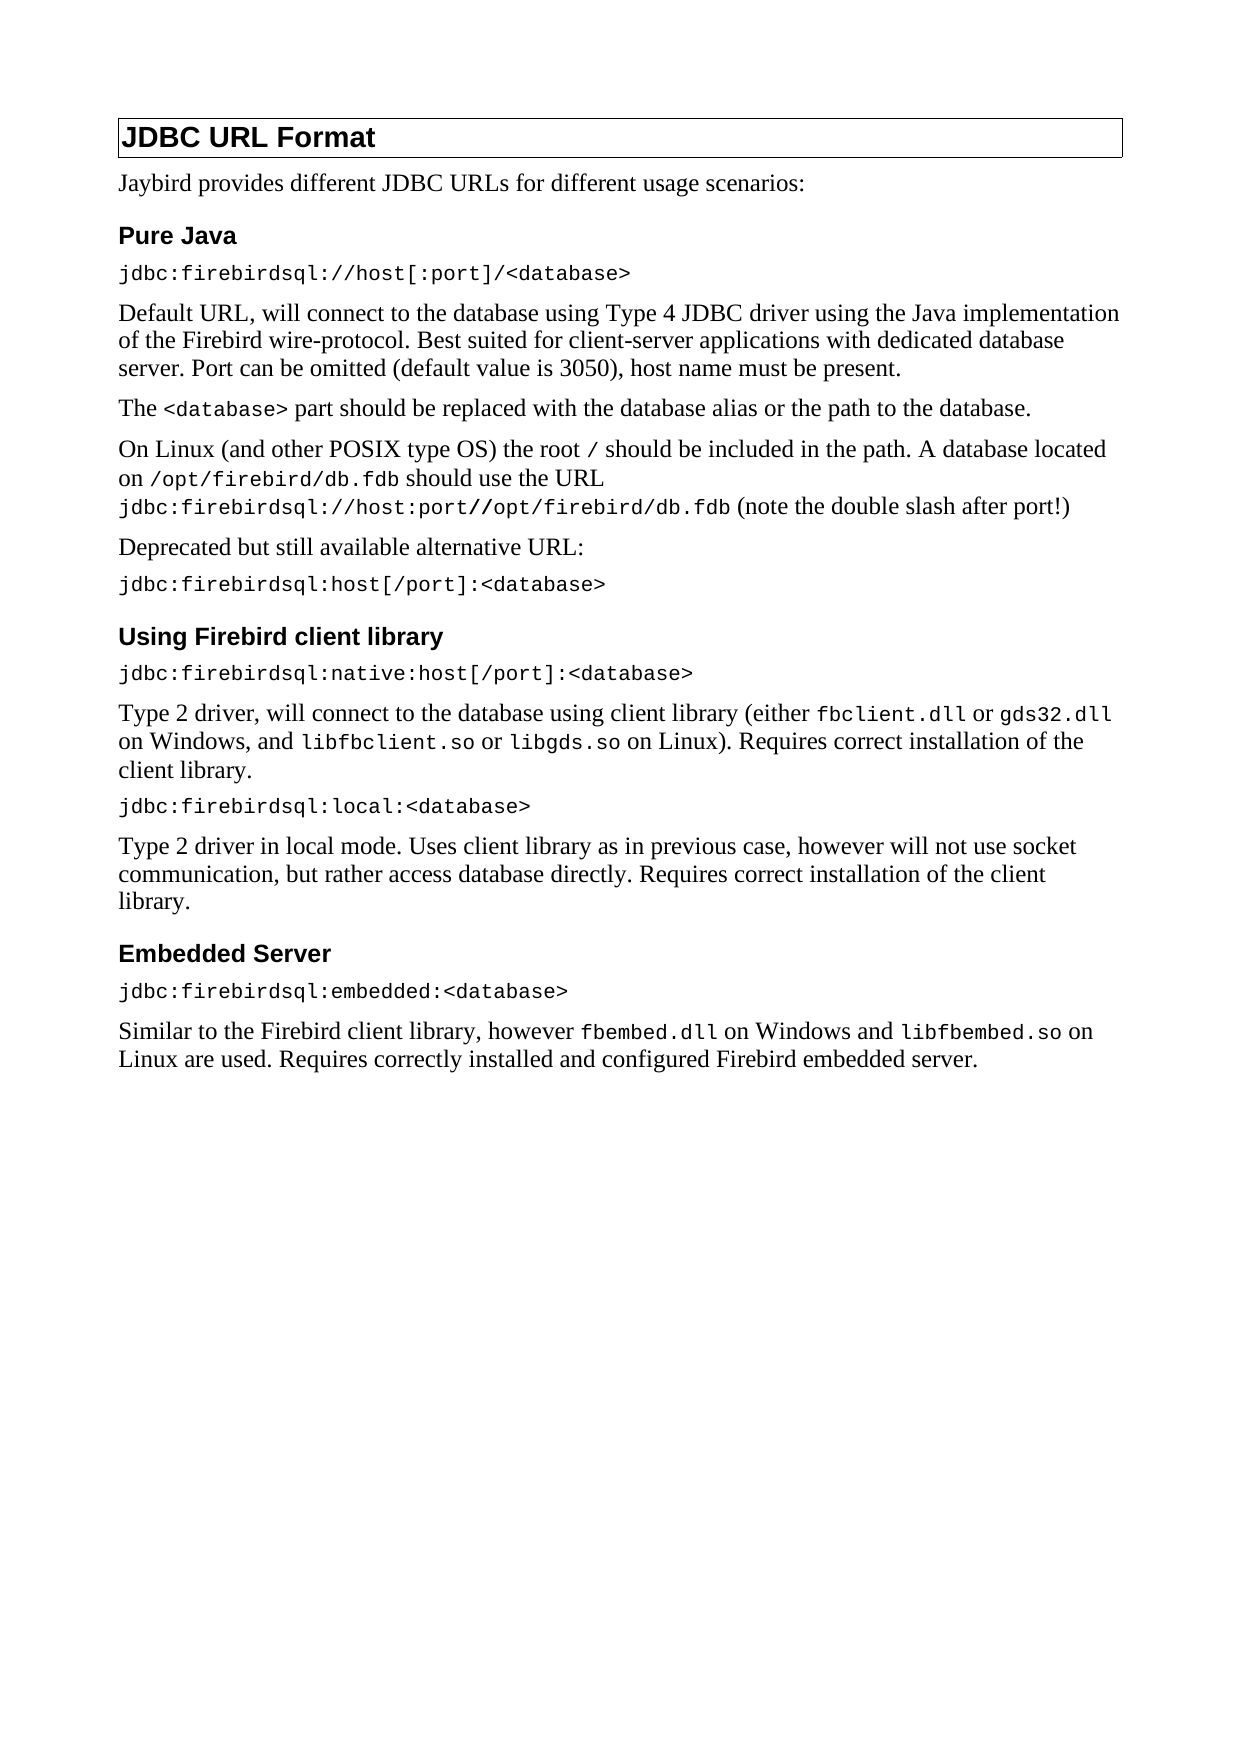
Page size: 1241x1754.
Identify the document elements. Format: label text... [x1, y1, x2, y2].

text jdbc:firebirdsql:embedded:<database> [118, 981, 1122, 1004]
text Similar to the Firebird client library, however fbembed.dll on Windows and libfbembed.so on Linux are used. Requires correctly installed and configured Firebird embedded server. [118, 1017, 1122, 1073]
text Type 2 driver, will connect to the database using client library (either fbclient.dll or gds32.dll on Windows, and libfbclient.so or libgds.so on Linux). Requires correct installation of the client library. [118, 699, 1122, 783]
text jdbc:firebirdsql:host[/port]:<database> [118, 574, 1122, 597]
text jdbc:firebirdsql://host[:port]/<database> [118, 263, 1122, 286]
text Deprecated but still available alternative URL: [118, 533, 1122, 561]
text Jaybird provides different JDBC URLs for different usage scenarios: [118, 169, 1122, 197]
subtitle Embedded Server [118, 940, 1122, 968]
subtitle Pure Java [118, 222, 1122, 250]
text Type 2 driver in local mode. Uses client library as in previous case, however will not use socket communication, but rather access database directly. Requires correct installation of the client library. [118, 832, 1122, 915]
text The <database> part should be replaced with the database alias or the path to the database. [118, 394, 1122, 423]
subtitle Using Firebird client library [118, 622, 1122, 650]
text Default URL, will connect to the database using Type 4 JDBC driver using the Java implementation of the Firebird wire-protocol. Best suited for client-server applications with dedicated database server. Port can be omitted (default value is 3050), host name must be present. [118, 299, 1122, 382]
text On Linux (and other POSIX type OS) the root / should be included in the path. A database located on /opt/firebird/db.fdb should use the URL jdbc:firebirdsql://host:port//opt/firebird/db.fdb (note the double slash after port!) [118, 435, 1122, 521]
text jdbc:firebirdsql:native:host[/port]:<database> [118, 663, 1122, 686]
text jdbc:firebirdsql:local:<database> [118, 796, 1122, 819]
subtitle JDBC URL Format [119, 119, 1122, 157]
